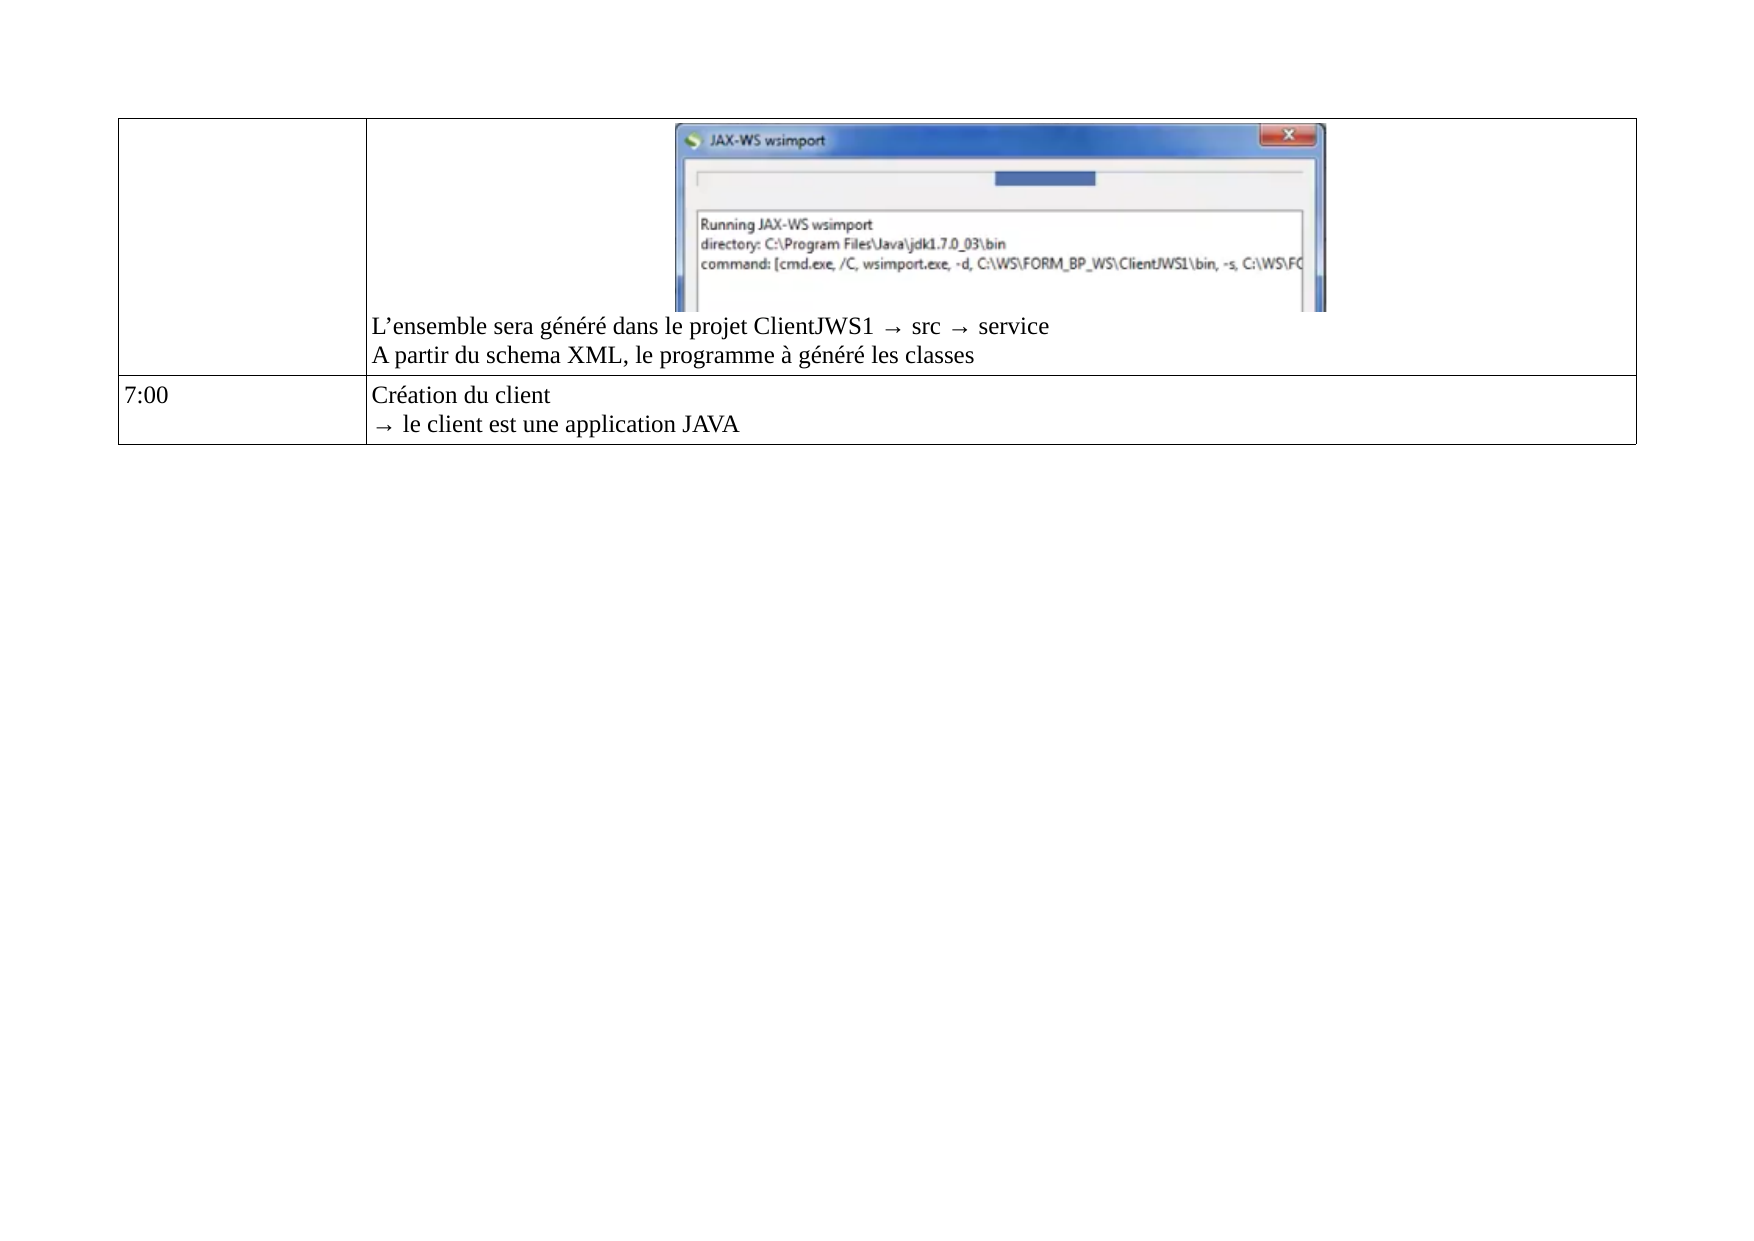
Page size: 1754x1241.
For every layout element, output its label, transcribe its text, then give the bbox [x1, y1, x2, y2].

table_cell L’ensemble sera généré dans le projet ClientJWS1 → src → service A partir du schema XML, le programme à généré les classes [367, 119, 1636, 375]
table_cell 7:00 [119, 376, 366, 444]
table_cell Création du client → le client est une application JAVA [367, 376, 1636, 444]
table_cell [119, 119, 366, 375]
picture [675, 123, 1327, 312]
